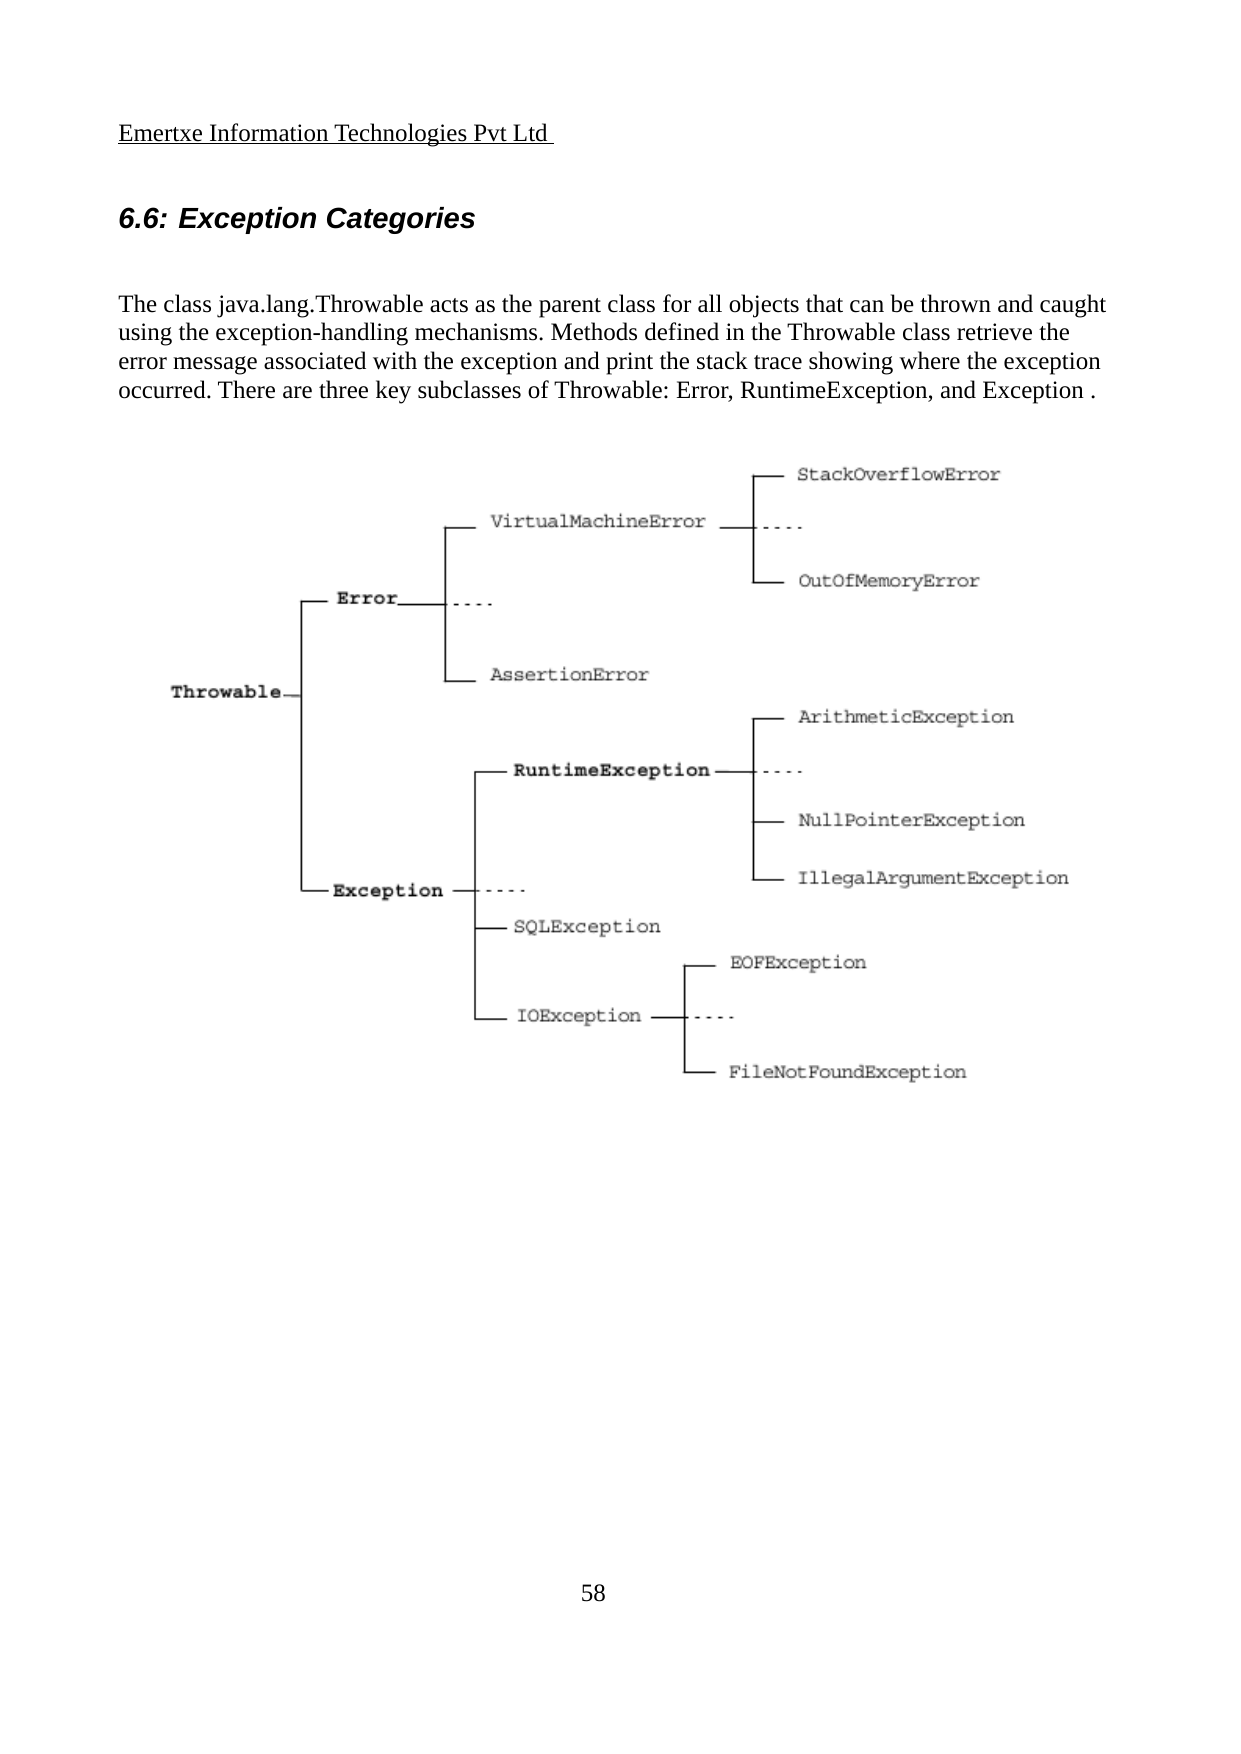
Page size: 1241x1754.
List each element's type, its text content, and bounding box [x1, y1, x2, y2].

text The class java.lang.Throwable acts as the parent class for all objects that can be thrown and caught using the exception-handling mechanisms. Methods defined in the Throwable class retrieve the error message associated with the exception and print the stack trace showing where the exception occurred. There are three key subclasses of Throwable: Error, RuntimeException, and Exception . [118, 289, 1122, 404]
subtitle Exception Categories [118, 201, 1122, 235]
picture [146, 457, 1094, 1100]
